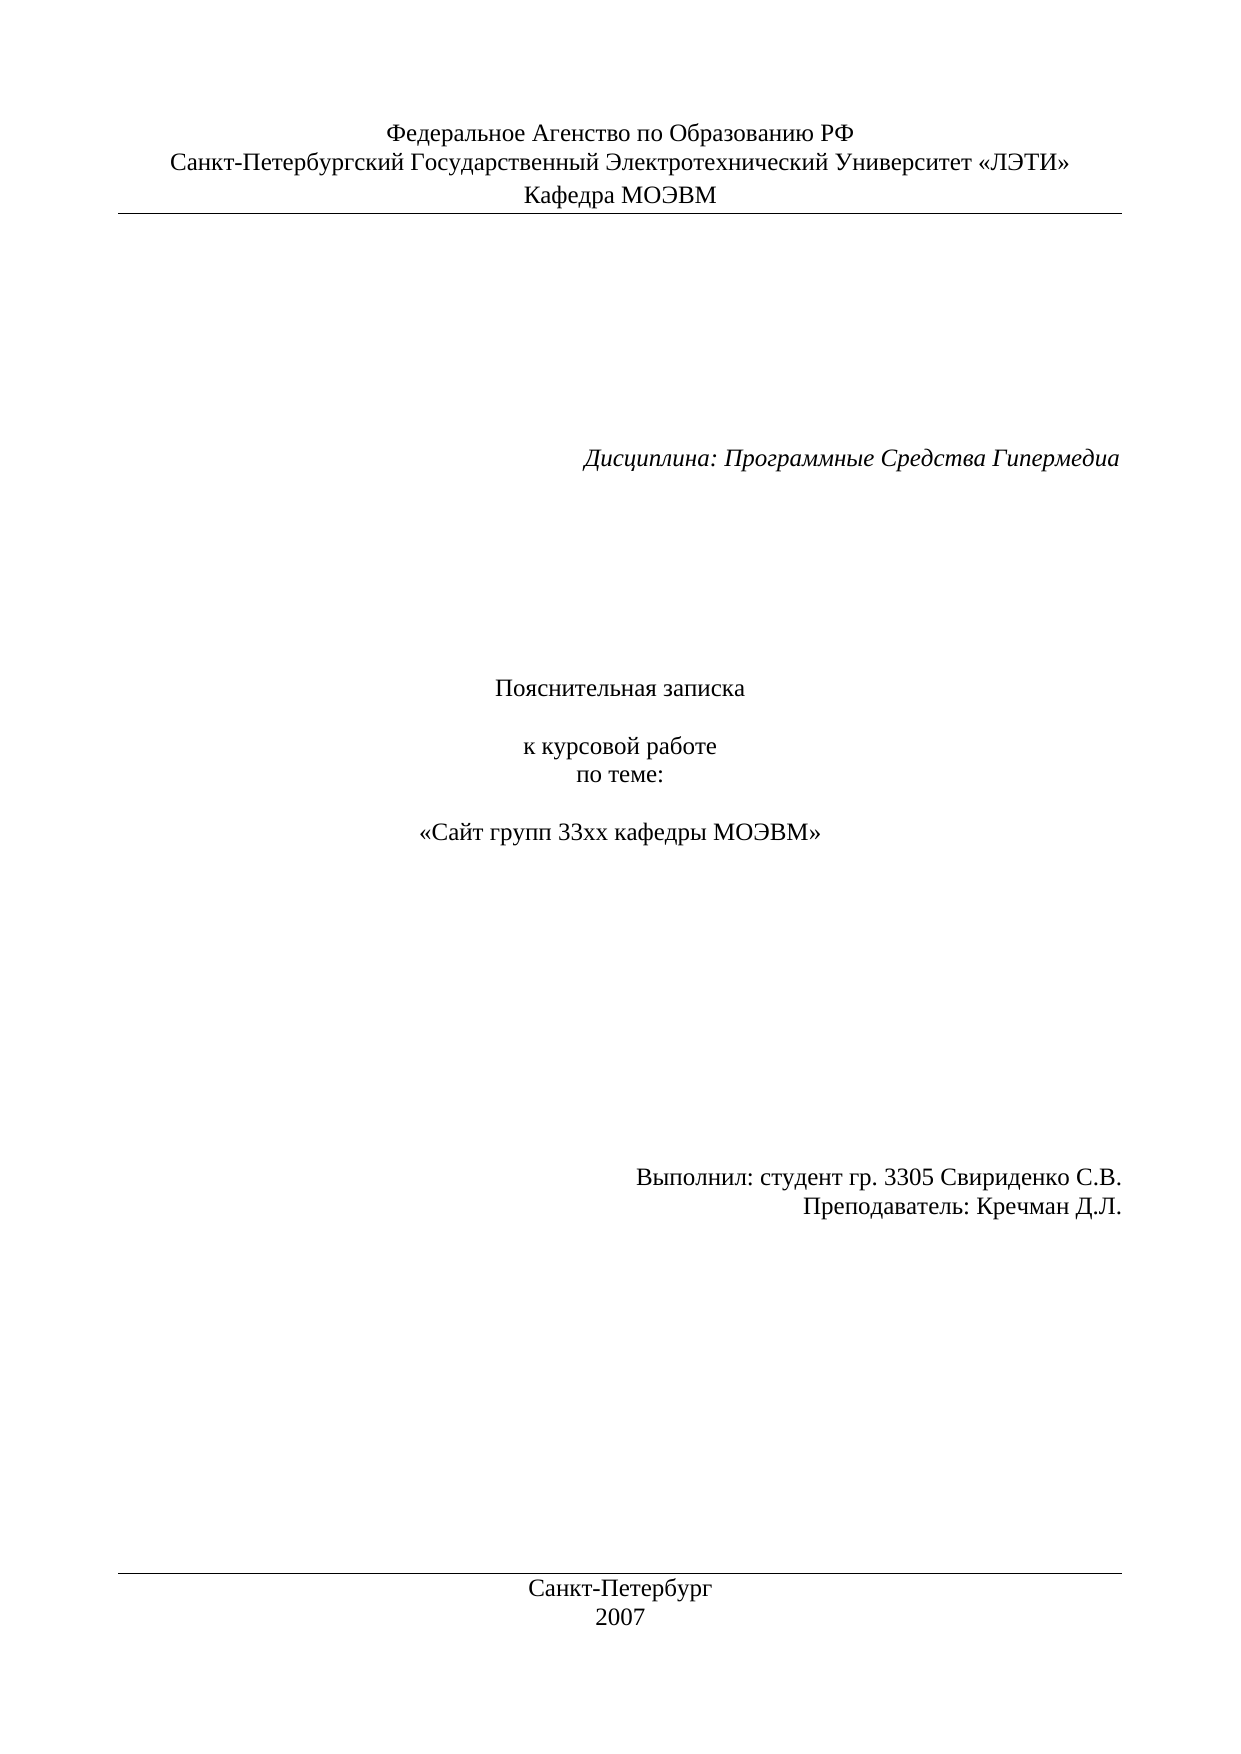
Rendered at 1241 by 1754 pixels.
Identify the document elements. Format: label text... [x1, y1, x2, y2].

text Санкт-Петербург [118, 1574, 1122, 1602]
text Кафедра МОЭВМ [118, 176, 1122, 213]
text Дисциплина: Программные Средства Гипермедиа [118, 443, 1122, 472]
text Федеральное Агенство по Образованию РФ [118, 118, 1122, 147]
text Выполнил: студент гр. 3305 Свириденко С.В. [118, 1162, 1122, 1191]
text Пояснительная записка [118, 673, 1122, 702]
text Санкт-Петербургский Государственный Электротехнический Университет «ЛЭТИ» [118, 147, 1122, 176]
text 2007 [118, 1602, 1122, 1631]
text Преподаватель: Кречман Д.Л. [118, 1191, 1122, 1219]
text «Сайт групп 33xx кафедры МОЭВМ» [118, 817, 1122, 846]
text по теме: [118, 759, 1122, 788]
text к курсовой работе [118, 731, 1122, 759]
